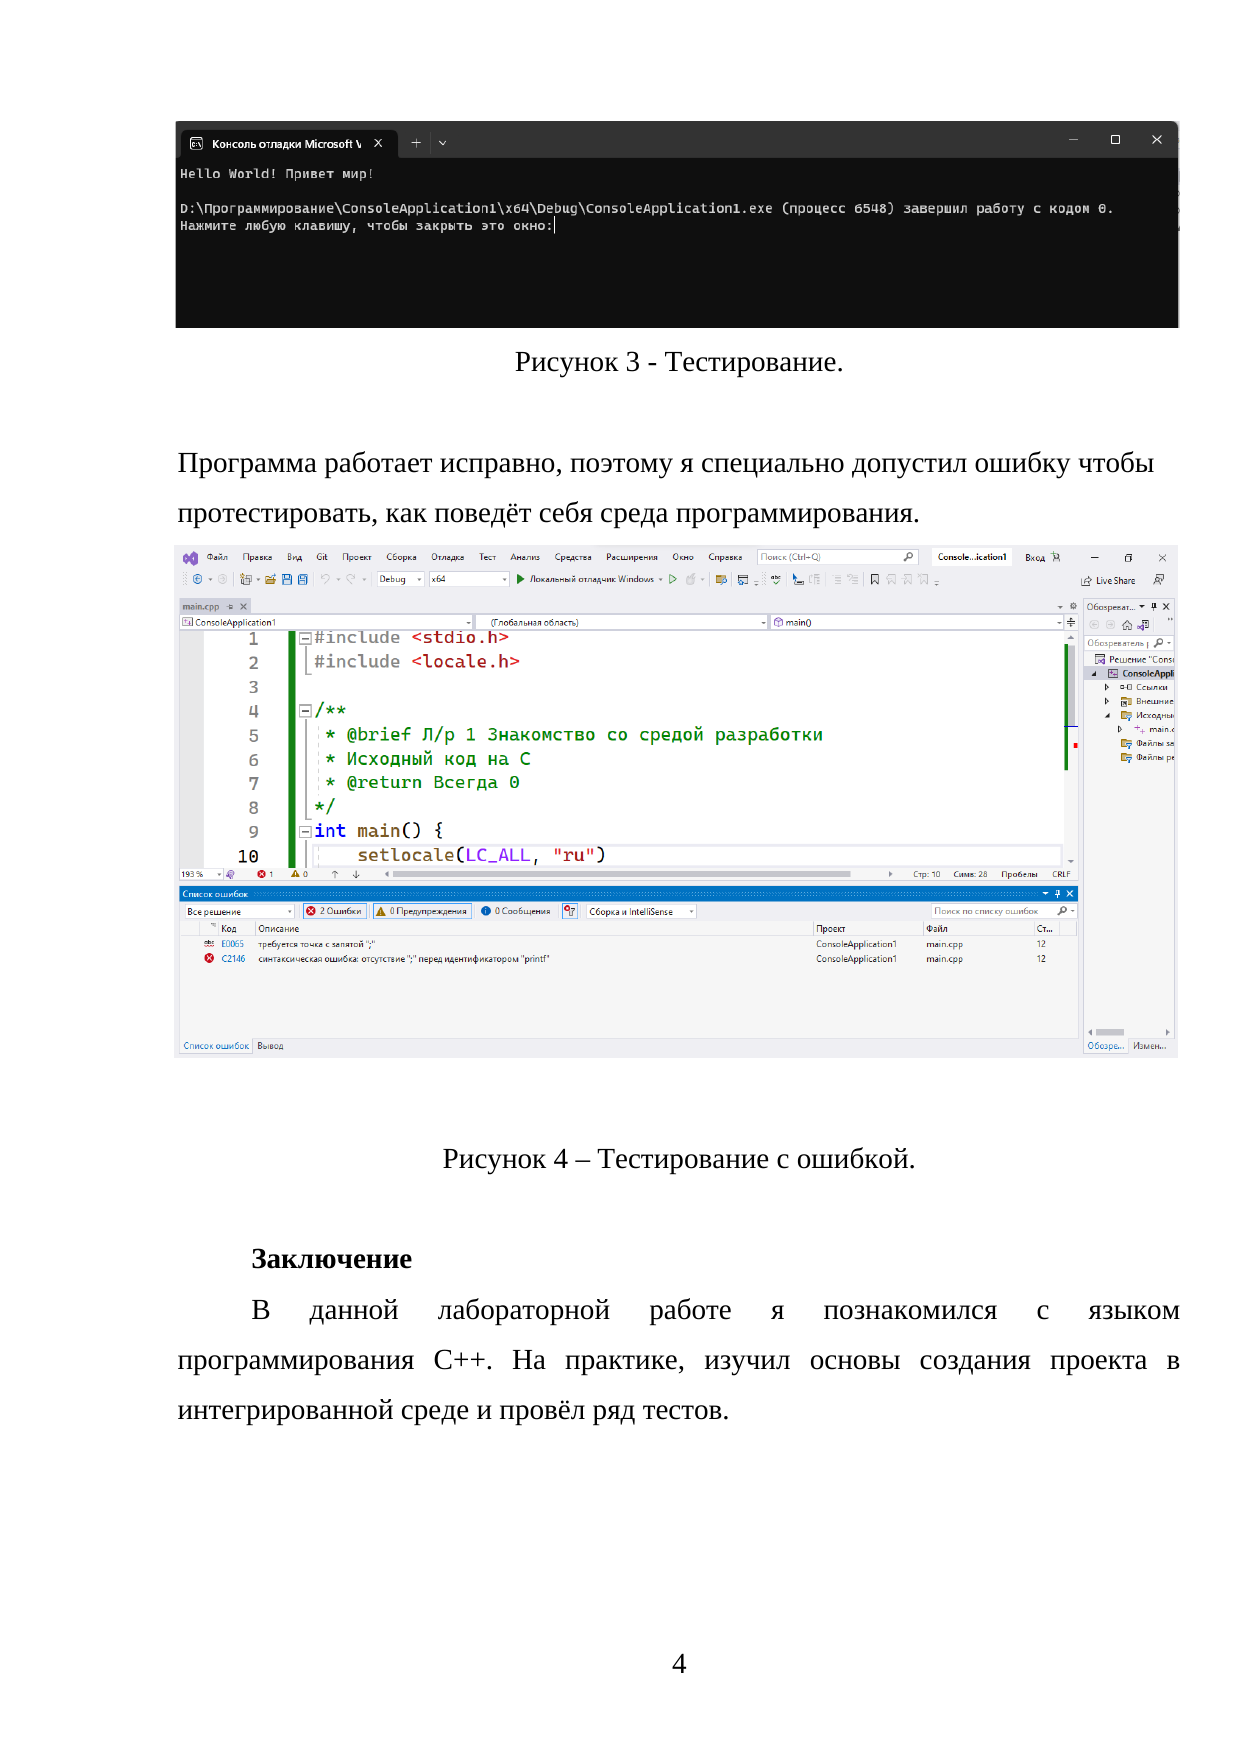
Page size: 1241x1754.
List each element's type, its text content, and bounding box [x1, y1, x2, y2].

picture [174, 545, 1178, 1058]
text Рисунок 4 – Тестирование с ошибкой. [177, 595, 1181, 1175]
picture [175, 121, 1180, 328]
text Заключение [177, 1241, 1181, 1275]
text Рисунок 3 - Тестирование. [177, 118, 1181, 378]
text В данной лабораторной работе я познакомился с языком программирования С++. На практике, изучил основы создания проекта в интегрированной среде и провёл ряд тестов. [177, 1292, 1181, 1426]
text Программа работает исправно, поэтому я специально допустил ошибку чтобы протестировать, как поведёт себя среда программирования. [177, 445, 1181, 529]
